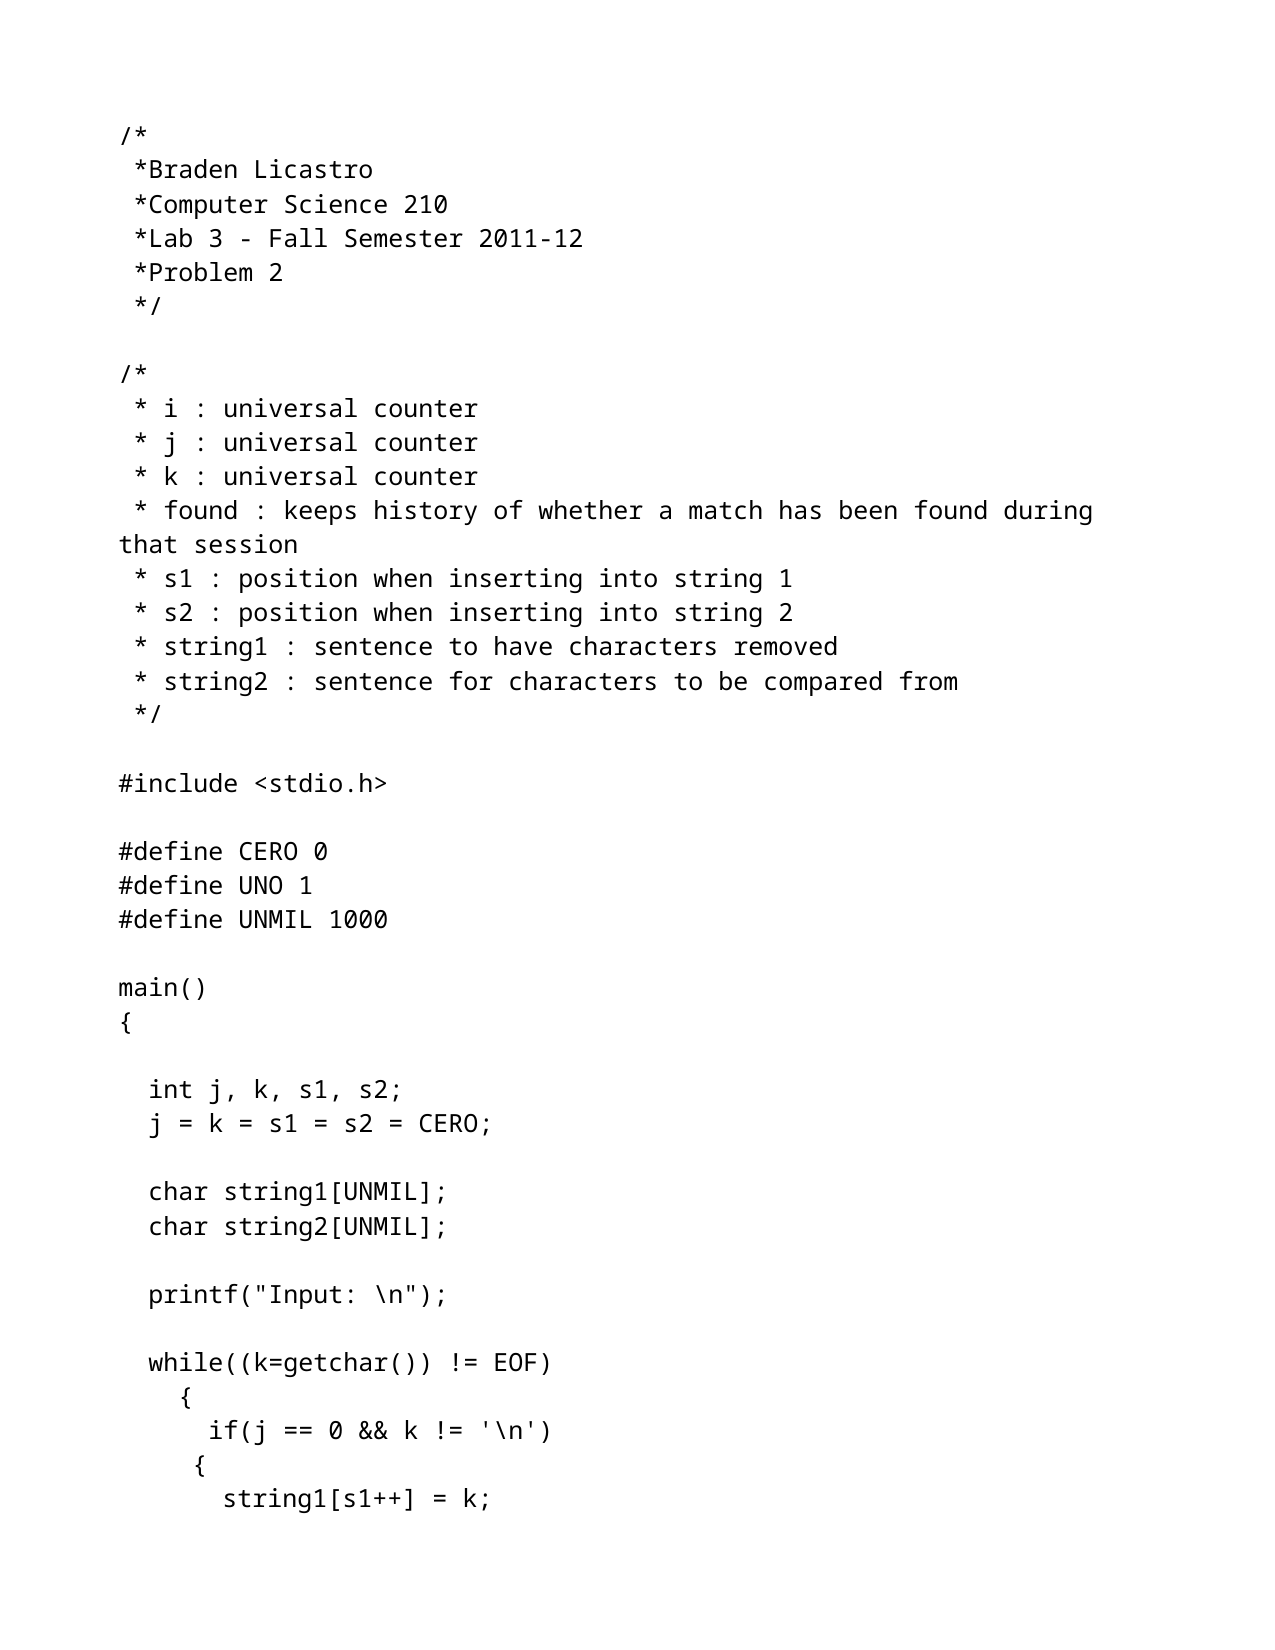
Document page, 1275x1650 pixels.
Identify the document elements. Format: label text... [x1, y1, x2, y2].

text char string2[UNMIL]; [118, 1208, 1157, 1242]
text * j : universal counter [118, 425, 1157, 459]
text *Braden Licastro [118, 152, 1157, 186]
text /* [118, 357, 1157, 391]
text * i : universal counter [118, 391, 1157, 425]
text #define UNMIL 1000 [118, 902, 1157, 936]
text *Lab 3 - Fall Semester 2011-12 [118, 220, 1157, 254]
text * string1 : sentence to have characters removed [118, 629, 1157, 663]
text int j, k, s1, s2; [118, 1072, 1157, 1106]
text *Problem 2 [118, 254, 1157, 288]
text * s2 : position when inserting into string 2 [118, 595, 1157, 629]
text * k : universal counter [118, 459, 1157, 493]
text while((k=getchar()) != EOF) [118, 1344, 1157, 1378]
text /* [118, 118, 1157, 152]
text * found : keeps history of whether a match has been found during that session [118, 493, 1157, 561]
text * string2 : sentence for characters to be compared from [118, 663, 1157, 697]
text main() [118, 970, 1157, 1004]
text { [118, 1378, 1157, 1412]
text #include <stdio.h> [118, 765, 1157, 799]
text string1[s1++] = k; [118, 1481, 1157, 1515]
text { [118, 1004, 1157, 1038]
text if(j == 0 && k != '\n') [118, 1412, 1157, 1447]
text */ [118, 288, 1157, 322]
text */ [118, 697, 1157, 731]
text j = k = s1 = s2 = CERO; [118, 1106, 1157, 1140]
text char string1[UNMIL]; [118, 1174, 1157, 1208]
text #define CERO 0 [118, 833, 1157, 867]
text #define UNO 1 [118, 867, 1157, 902]
text printf("Input: \n"); [118, 1276, 1157, 1310]
text * s1 : position when inserting into string 1 [118, 561, 1157, 595]
text *Computer Science 210 [118, 186, 1157, 220]
text { [118, 1447, 1157, 1481]
